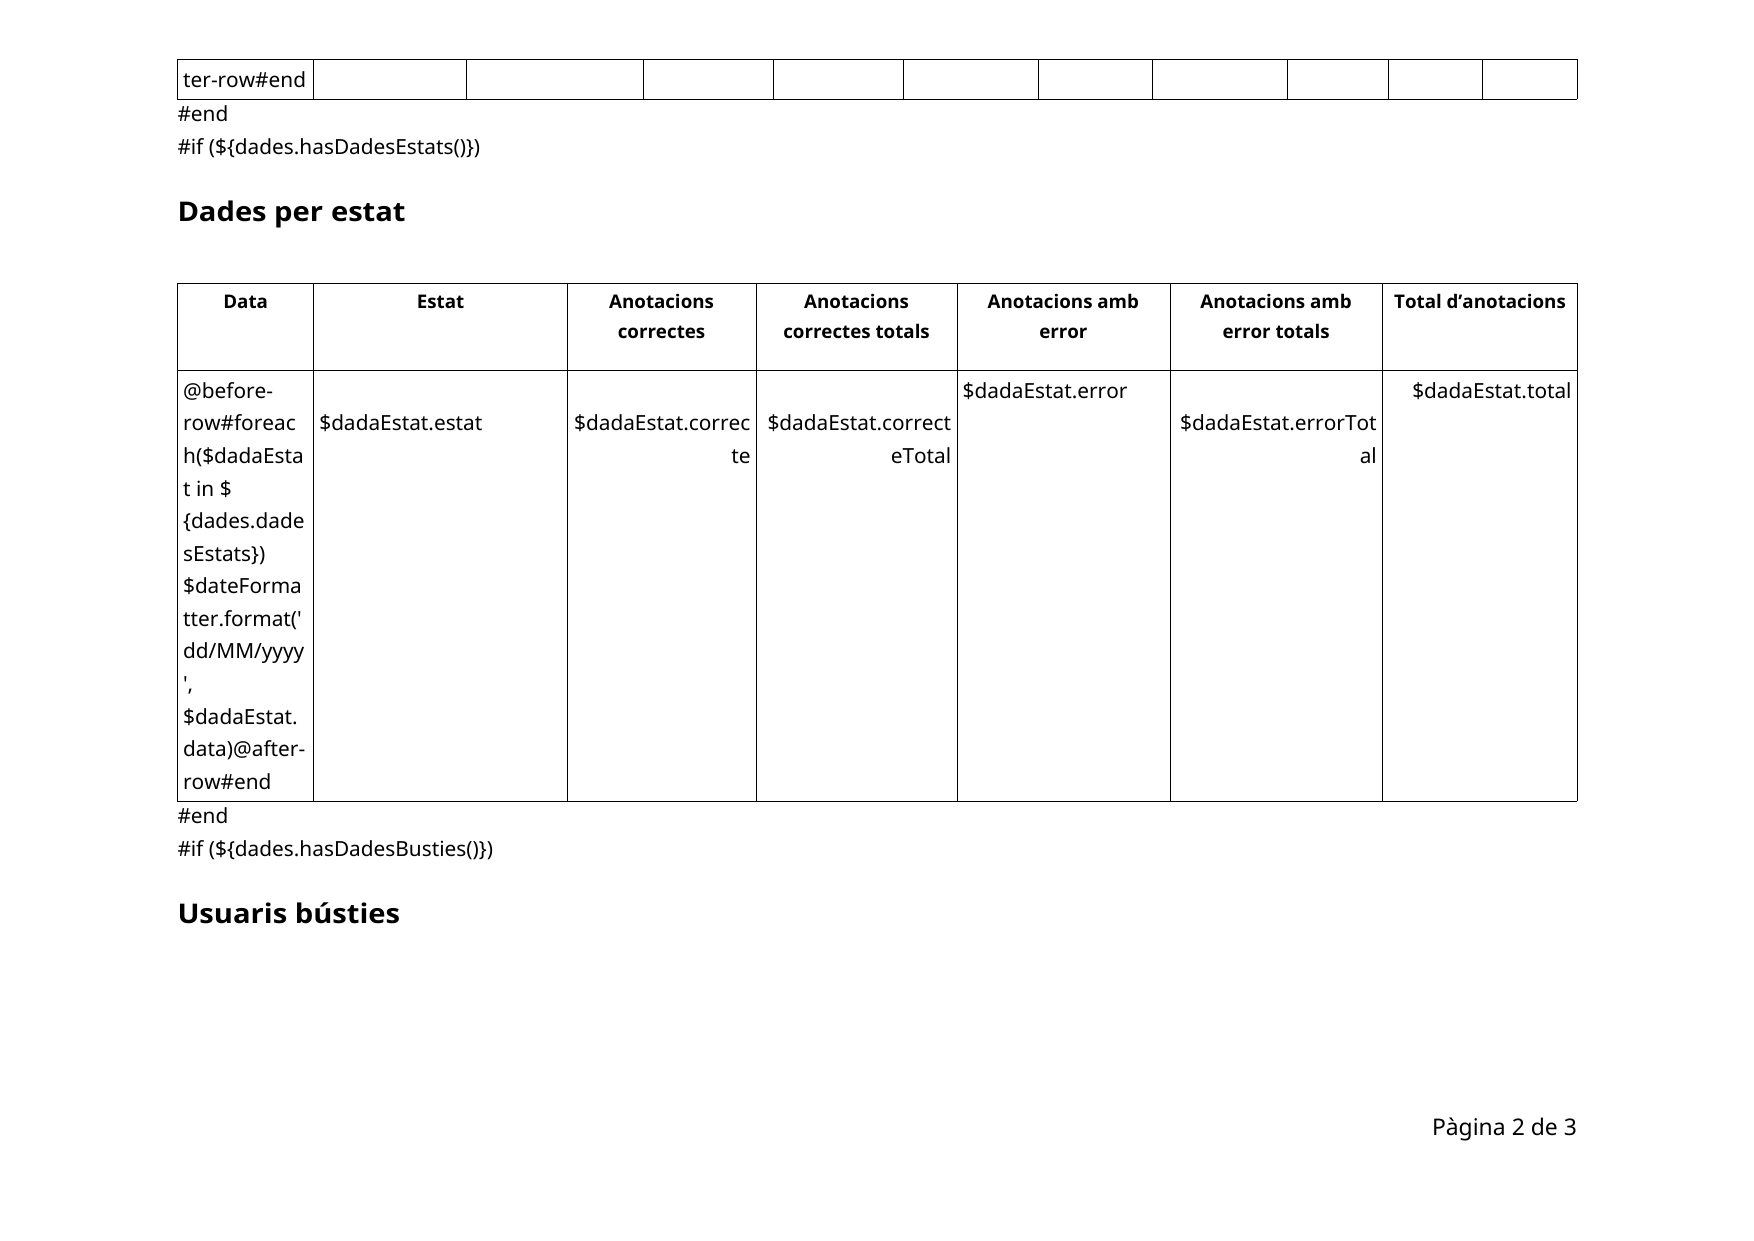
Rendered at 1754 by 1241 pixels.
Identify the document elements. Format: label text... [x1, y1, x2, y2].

table_header Anotacions correctes [568, 284, 756, 370]
table_header Total d’anotacions [1383, 284, 1577, 370]
table_cell [774, 60, 903, 99]
table_cell @before-row#foreach($dadaEstat in ${dades.dadesEstats})$dateFormatter.format('dd/MM/yyyy', $dadaEstat.data)@after-row#end [178, 371, 313, 801]
text #end [177, 100, 1577, 128]
table_cell [644, 60, 773, 99]
table_header Estat [314, 284, 567, 370]
table_cell [904, 60, 1038, 99]
table_cell [1153, 60, 1287, 99]
table_cell [1039, 60, 1152, 99]
text #if (${dades.hasDadesBusties()}) [177, 834, 1577, 862]
table_header Anotacions amb error totals [1171, 284, 1382, 370]
text #end [177, 802, 1577, 830]
table_cell $dadaEstat.correcte [568, 371, 756, 801]
table_cell $dadaEstat.estat [314, 371, 567, 801]
table_cell [467, 60, 643, 99]
table_cell [314, 60, 466, 99]
table_cell [1288, 60, 1388, 99]
table_header Anotacions correctes totals [757, 284, 957, 370]
text Dades per estat [177, 192, 1577, 229]
table_header Anotacions amb error [958, 284, 1170, 370]
table_cell [1483, 60, 1577, 99]
table_cell $dadaEstat.error [958, 371, 1170, 801]
table_header Data [178, 284, 313, 370]
table_cell $dadaEstat.errorTotal [1171, 371, 1382, 801]
text #if (${dades.hasDadesEstats()}) [177, 132, 1577, 160]
table_cell [1389, 60, 1482, 99]
table_cell $dadaEstat.correcteTotal [757, 371, 957, 801]
table_cell $dadaEstat.total [1383, 371, 1577, 801]
text Usuaris bústies [177, 894, 1577, 931]
table_cell ter-row#end [178, 60, 313, 99]
